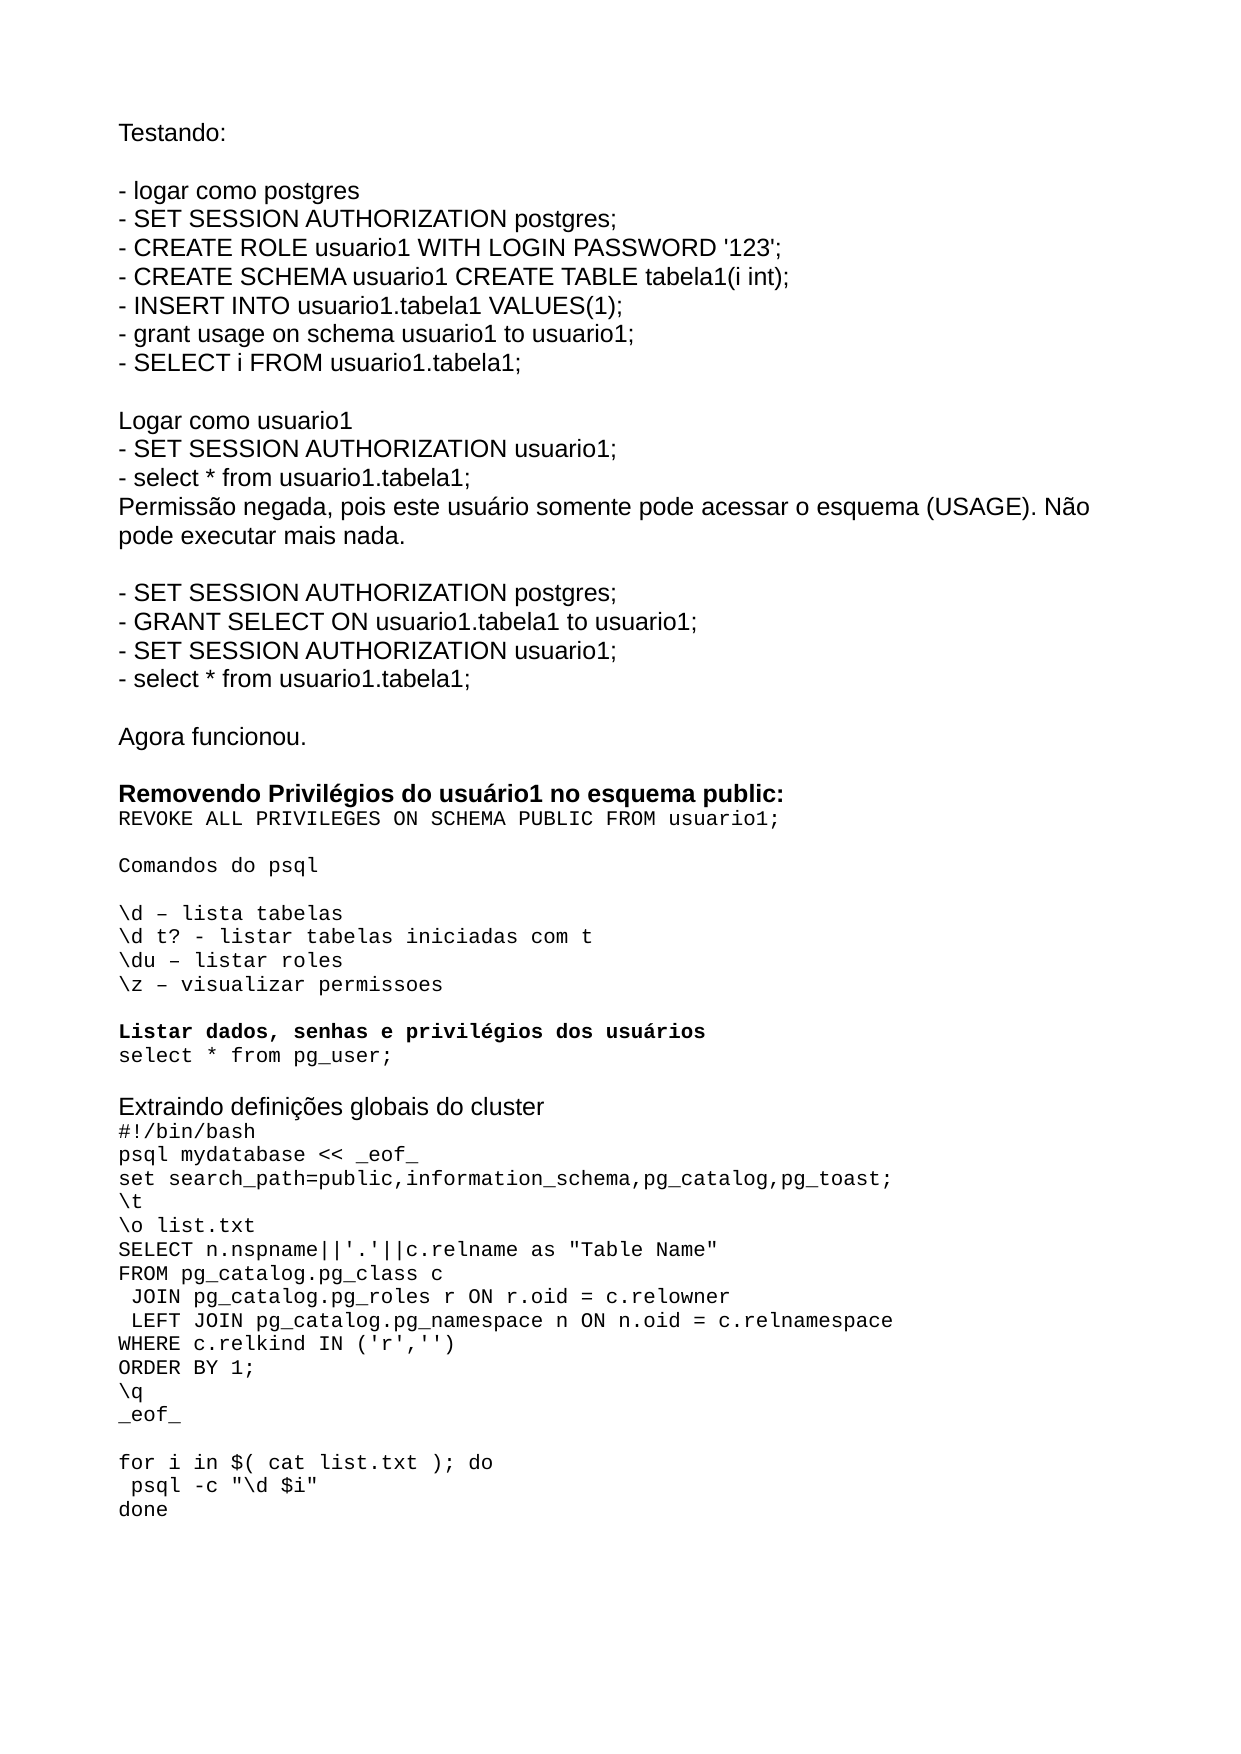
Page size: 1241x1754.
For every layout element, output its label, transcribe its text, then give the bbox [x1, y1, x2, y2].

text Logar como usuario1 [118, 406, 1122, 434]
text \d t? - listar tabelas iniciadas com t [118, 926, 1122, 950]
text - SET SESSION AUTHORIZATION usuario1; [118, 636, 1122, 664]
text FROM pg_catalog.pg_class c [118, 1262, 1122, 1286]
text Agora funcionou. [118, 722, 1122, 751]
text - SET SESSION AUTHORIZATION usuario1; [118, 434, 1122, 463]
text #!/bin/bash [118, 1121, 1122, 1144]
text - select * from usuario1.tabela1; [118, 463, 1122, 492]
text Extraindo definições globais do cluster [118, 1092, 1122, 1121]
text - CREATE SCHEMA usuario1 CREATE TABLE tabela1(i int); [118, 262, 1122, 291]
text psql -c "\d $i" [118, 1475, 1122, 1499]
text - select * from usuario1.tabela1; [118, 664, 1122, 693]
text \t [118, 1192, 1122, 1215]
text - SET SESSION AUTHORIZATION postgres; [118, 578, 1122, 607]
text - CREATE ROLE usuario1 WITH LOGIN PASSWORD '123'; [118, 233, 1122, 262]
text Listar dados, senhas e privilégios dos usuários [118, 1021, 1122, 1044]
text set search_path=public,information_schema,pg_catalog,pg_toast; [118, 1168, 1122, 1192]
text done [118, 1499, 1122, 1523]
text SELECT n.nspname||'.'||c.relname as "Table Name" [118, 1239, 1122, 1262]
text - grant usage on schema usuario1 to usuario1; [118, 319, 1122, 348]
text WHERE c.relkind IN ('r','') [118, 1333, 1122, 1357]
text Testando: [118, 118, 1122, 147]
text - SELECT i FROM usuario1.tabela1; [118, 348, 1122, 377]
text \d – lista tabelas [118, 903, 1122, 926]
text \du – listar roles [118, 950, 1122, 974]
text Comandos do psql [118, 855, 1122, 879]
text psql mydatabase << _eof_ [118, 1144, 1122, 1168]
text - logar como postgres [118, 176, 1122, 204]
text select * from pg_user; [118, 1044, 1122, 1068]
text _eof_ [118, 1404, 1122, 1428]
text Removendo Privilégios do usuário1 no esquema public: [118, 779, 1122, 808]
text - INSERT INTO usuario1.tabela1 VALUES(1); [118, 291, 1122, 319]
text - GRANT SELECT ON usuario1.tabela1 to usuario1; [118, 607, 1122, 636]
text \z – visualizar permissoes [118, 974, 1122, 997]
text ORDER BY 1; [118, 1357, 1122, 1381]
text LEFT JOIN pg_catalog.pg_namespace n ON n.oid = c.relnamespace [118, 1310, 1122, 1333]
text Permissão negada, pois este usuário somente pode acessar o esquema (USAGE). Não pode executar mais nada. [118, 492, 1122, 549]
text \q [118, 1381, 1122, 1404]
text JOIN pg_catalog.pg_roles r ON r.oid = c.relowner [118, 1286, 1122, 1310]
text REVOKE ALL PRIVILEGES ON SCHEMA PUBLIC FROM usuario1; [118, 808, 1122, 832]
text for i in $( cat list.txt ); do [118, 1452, 1122, 1475]
text \o list.txt [118, 1215, 1122, 1239]
text - SET SESSION AUTHORIZATION postgres; [118, 204, 1122, 233]
